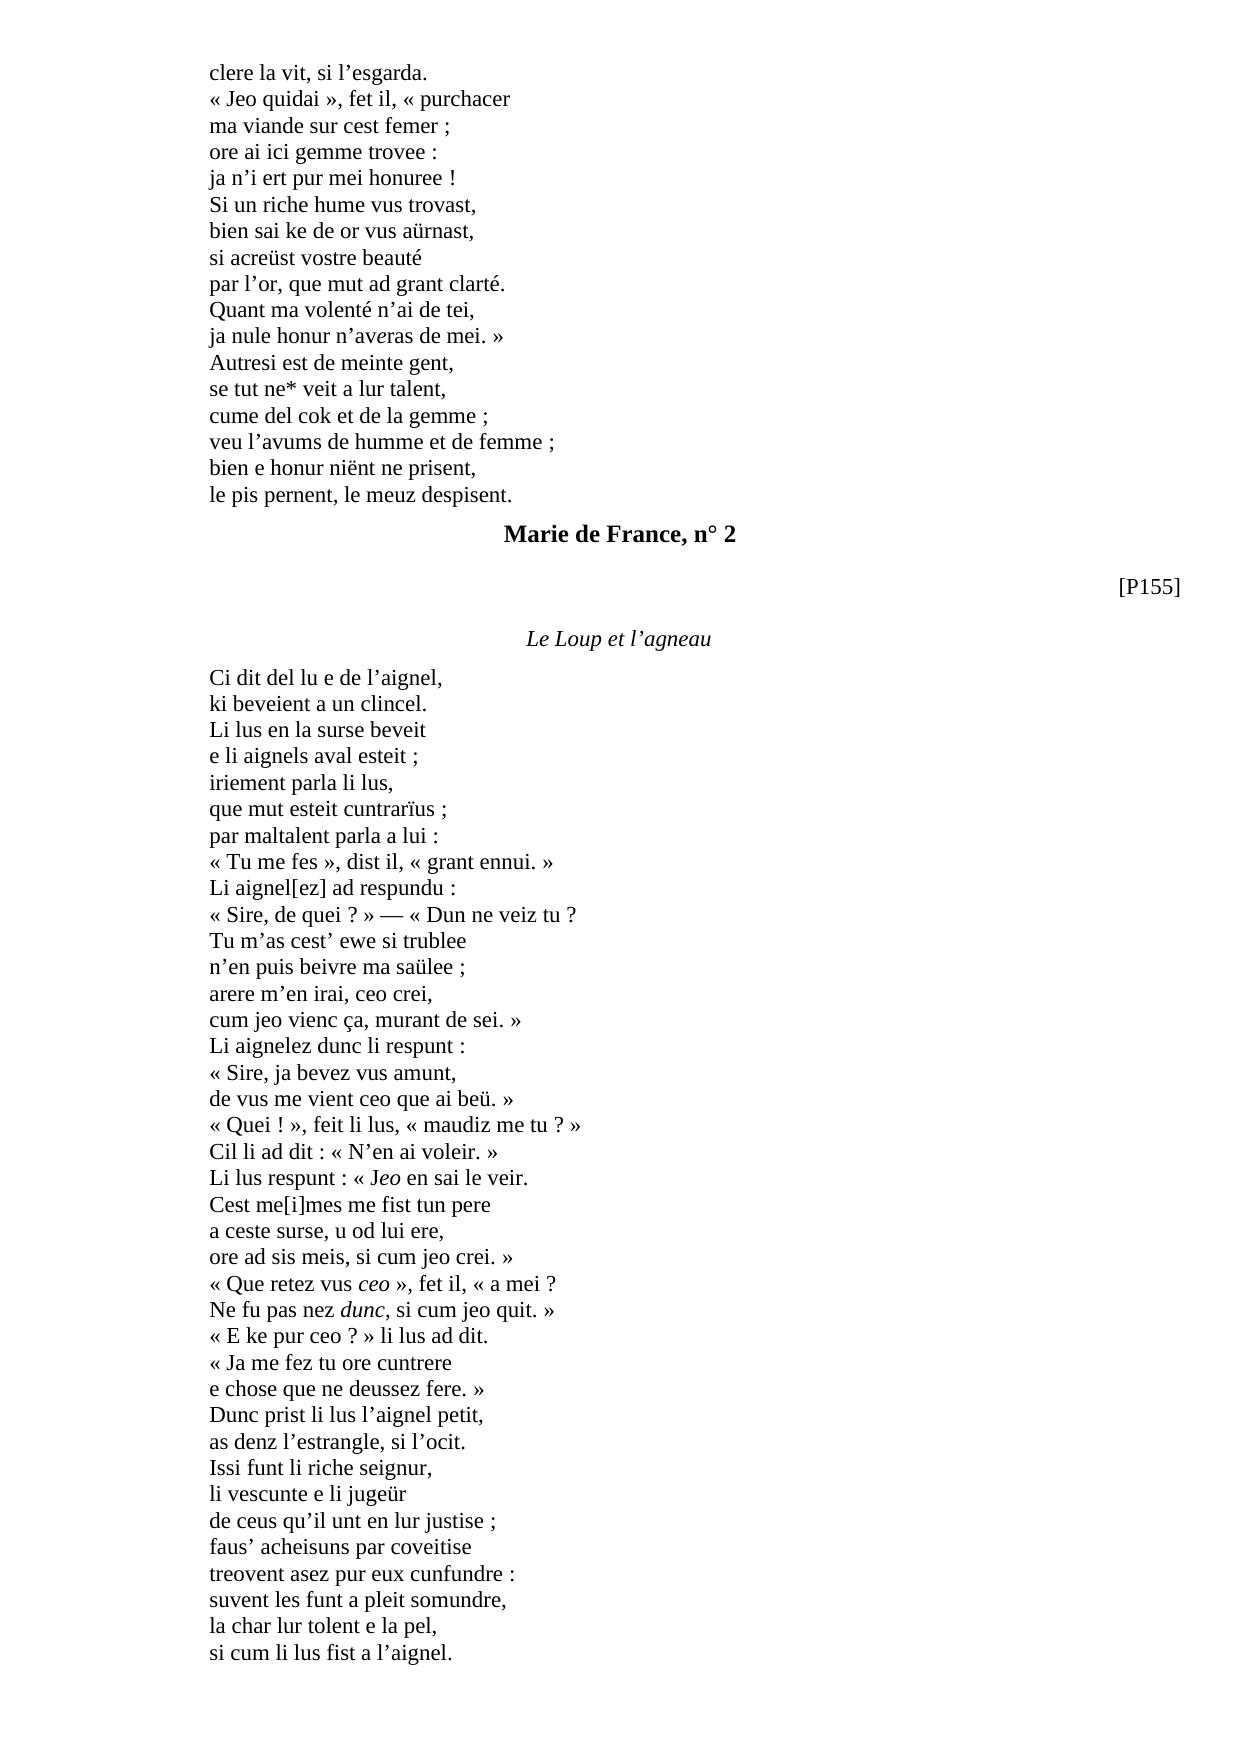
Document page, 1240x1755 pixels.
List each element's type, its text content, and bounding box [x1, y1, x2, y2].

text « Ja me fez tu ore cuntrere [209, 1349, 1181, 1375]
text Marie de France, n° 2 [59, 519, 1181, 548]
text li vescunte e li jugeür [209, 1481, 1181, 1507]
text si cum li lus fist a l’aignel. [209, 1639, 1181, 1665]
text bien e honur niënt ne prisent, [209, 454, 1181, 481]
text veu l’avums de humme et de femme ; [209, 428, 1181, 454]
text iriement parla li lus, [209, 769, 1181, 795]
text Li lus respunt : « Jeo en sai le veir. [209, 1164, 1181, 1191]
text que mut esteit cuntrarïus ; [209, 795, 1181, 822]
text Cest me[i]mes me fist tun pere [209, 1191, 1181, 1217]
text Quant ma volenté n’ai de tei, [209, 296, 1181, 323]
text Ci dit del lu e de l’aignel, [209, 663, 1181, 690]
text ja n’i ert pur mei honuree ! [209, 164, 1181, 191]
text Autresi est de meinte gent, [209, 349, 1181, 375]
text suvent les funt a pleit somundre, [209, 1586, 1181, 1612]
text Le Loup et l’agneau [59, 625, 1181, 651]
text e chose que ne deussez fere. » [209, 1375, 1181, 1401]
text treovent asez pur eux cunfundre : [209, 1559, 1181, 1586]
text « Jeo quidai », fet il, « purchacer [209, 85, 1181, 112]
text le pis pernent, le meuz despisent. [209, 481, 1181, 507]
text Ne fu pas nez dunc, si cum jeo quit. » [209, 1296, 1181, 1322]
text « Tu me fes », dist il, « grant ennui. » [209, 848, 1181, 874]
text Li lus en la surse beveit [209, 716, 1181, 743]
text se tut ne* veit a lur talent, [209, 375, 1181, 402]
text « Sire, de quei ? » — « Dun ne veiz tu ? [209, 901, 1181, 927]
text Issi funt li riche seignur, [209, 1454, 1181, 1481]
text Cil li ad dit : « N’en ai voleir. » [209, 1138, 1181, 1164]
text « Quei ! », feit li lus, « maudiz me tu ? » [209, 1112, 1181, 1138]
text cum jeo vienc ça, murant de sei. » [209, 1006, 1181, 1032]
text ja nule honur n’averas de mei. » [209, 323, 1181, 349]
text as denz l’estrangle, si l’ocit. [209, 1428, 1181, 1454]
text Li aignelez dunc li respunt : [209, 1032, 1181, 1059]
text Si un riche hume vus trovast, [209, 191, 1181, 217]
text faus’ acheisuns par coveitise [209, 1533, 1181, 1559]
text « Que retez vus ceo », fet il, « a mei ? [209, 1270, 1181, 1296]
text e li aignels aval esteit ; [209, 743, 1181, 769]
text ki beveient a un clincel. [209, 690, 1181, 716]
text ma viande sur cest femer ; [209, 112, 1181, 138]
text ore ad sis meis, si cum jeo crei. » [209, 1243, 1181, 1270]
text n’en puis beivre ma saülee ; [209, 953, 1181, 980]
text de vus me vient ceo que ai beü. » [209, 1085, 1181, 1112]
text arere m’en irai, ceo crei, [209, 980, 1181, 1006]
text par l’or, que mut ad grant clarté. [209, 270, 1181, 296]
text par maltalent parla a lui : [209, 822, 1181, 848]
text « Sire, ja bevez vus amunt, [209, 1059, 1181, 1085]
text a ceste surse, u od lui ere, [209, 1217, 1181, 1243]
text bien sai ke de or vus aürnast, [209, 217, 1181, 243]
text Tu m’as cest’ ewe si trublee [209, 927, 1181, 953]
text Dunc prist li lus l’aignel petit, [209, 1401, 1181, 1428]
text « E ke pur ceo ? » li lus ad dit. [209, 1322, 1181, 1349]
text si acreüst vostre beauté [209, 243, 1181, 270]
text de ceus qu’il unt en lur justise ; [209, 1507, 1181, 1533]
text cume del cok et de la gemme ; [209, 402, 1181, 428]
text clere la vit, si l’esgarda. [209, 59, 1181, 85]
text [P155] [59, 573, 1181, 600]
text la char lur tolent e la pel, [209, 1612, 1181, 1639]
text ore ai ici gemme trovee : [209, 138, 1181, 164]
text Li aignel[ez] ad respundu : [209, 874, 1181, 901]
